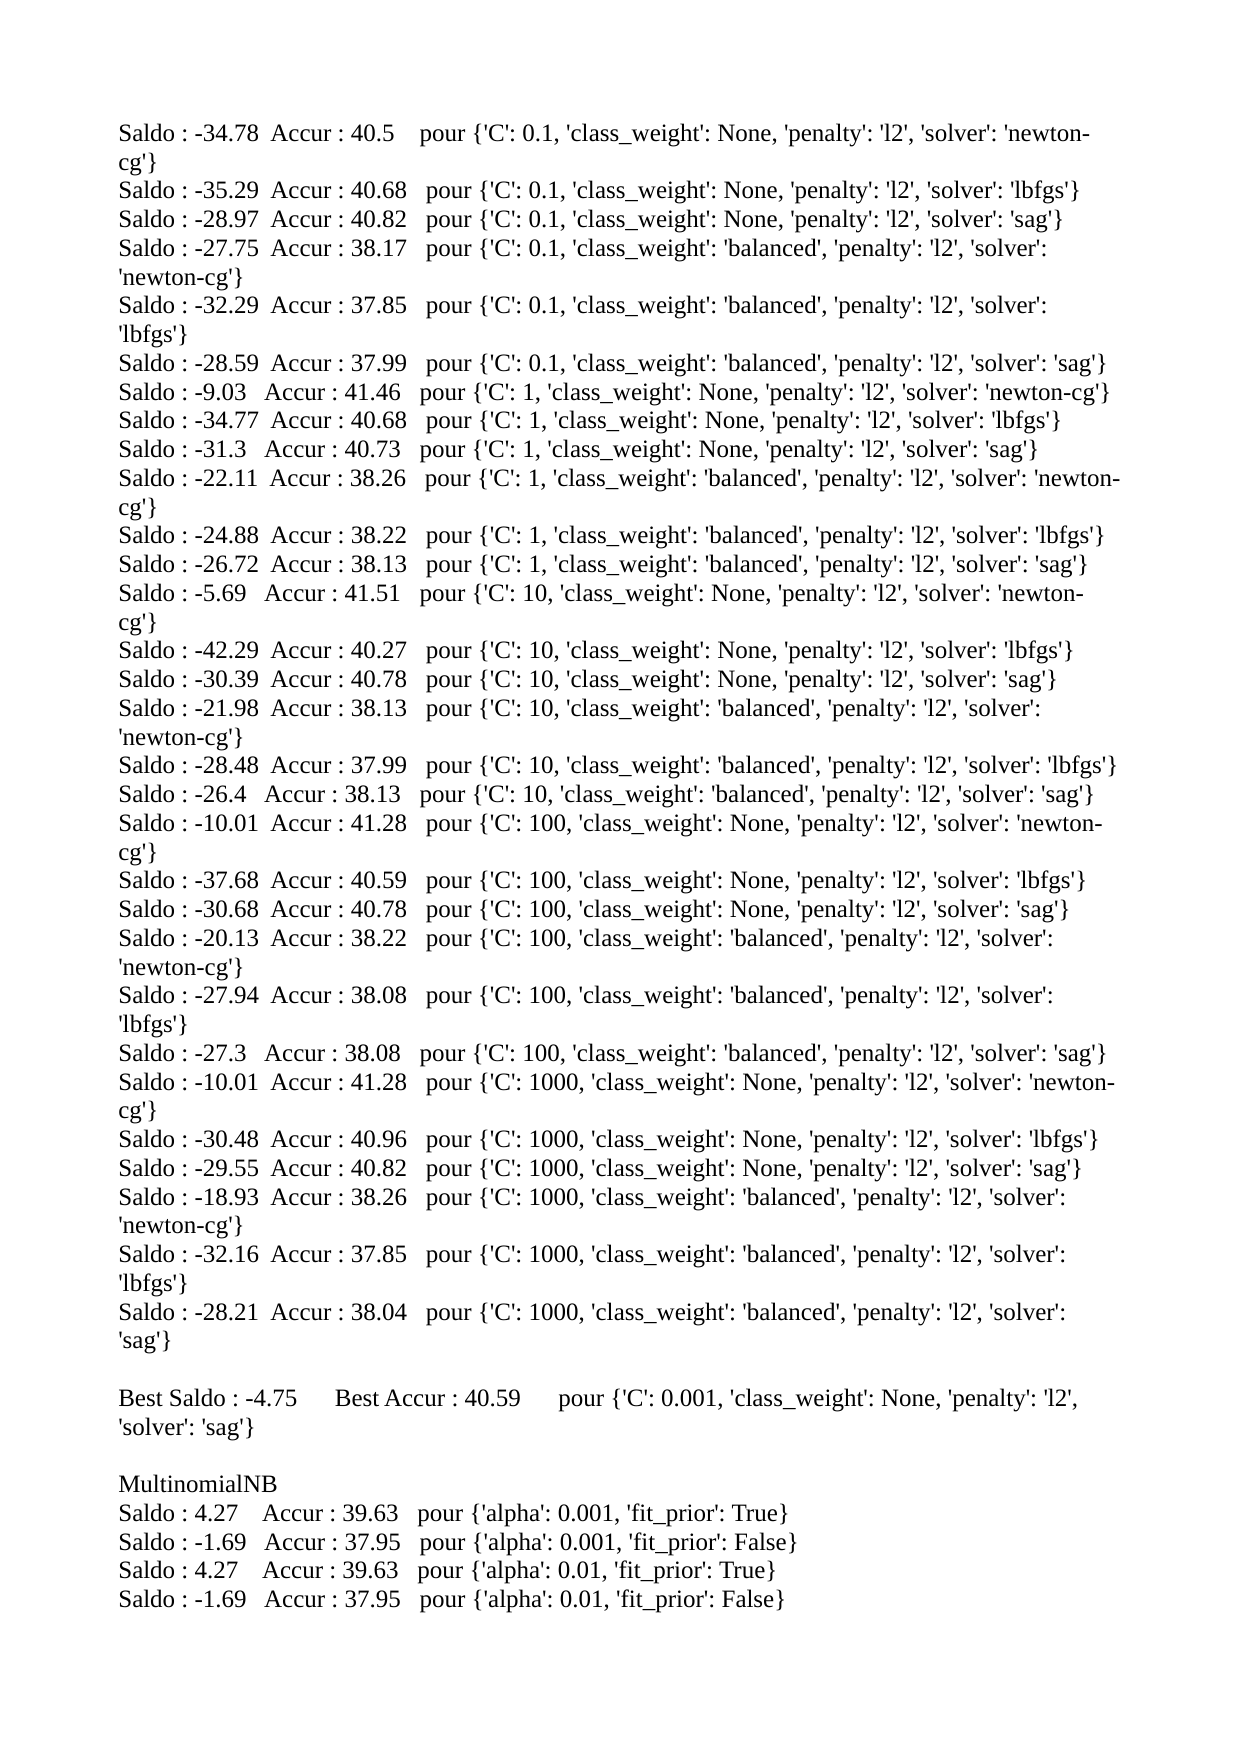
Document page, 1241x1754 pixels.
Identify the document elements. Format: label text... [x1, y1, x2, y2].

text Saldo : 4.27 Accur : 39.63 pour {'alpha': 0.001, 'fit_prior': True} [118, 1498, 1122, 1527]
text Best Saldo : -4.75 Best Accur : 40.59 pour {'C': 0.001, 'class_weight': None, 'penalty': 'l2', 'solver': 'sag'} [118, 1383, 1122, 1441]
text Saldo : -18.93 Accur : 38.26 pour {'C': 1000, 'class_weight': 'balanced', 'penalty': 'l2', 'solver': 'newton-cg'} [118, 1182, 1122, 1239]
text Saldo : -35.29 Accur : 40.68 pour {'C': 0.1, 'class_weight': None, 'penalty': 'l2', 'solver': 'lbfgs'} [118, 176, 1122, 204]
text Saldo : -32.29 Accur : 37.85 pour {'C': 0.1, 'class_weight': 'balanced', 'penalty': 'l2', 'solver': 'lbfgs'} [118, 291, 1122, 348]
text Saldo : -10.01 Accur : 41.28 pour {'C': 100, 'class_weight': None, 'penalty': 'l2', 'solver': 'newton-cg'} [118, 808, 1122, 866]
text Saldo : -34.77 Accur : 40.68 pour {'C': 1, 'class_weight': None, 'penalty': 'l2', 'solver': 'lbfgs'} [118, 406, 1122, 434]
text Saldo : -9.03 Accur : 41.46 pour {'C': 1, 'class_weight': None, 'penalty': 'l2', 'solver': 'newton-cg'} [118, 377, 1122, 406]
text Saldo : -26.4 Accur : 38.13 pour {'C': 10, 'class_weight': 'balanced', 'penalty': 'l2', 'solver': 'sag'} [118, 779, 1122, 808]
text Saldo : -1.69 Accur : 37.95 pour {'alpha': 0.01, 'fit_prior': False} [118, 1584, 1122, 1613]
text Saldo : 4.27 Accur : 39.63 pour {'alpha': 0.01, 'fit_prior': True} [118, 1556, 1122, 1584]
text Saldo : -24.88 Accur : 38.22 pour {'C': 1, 'class_weight': 'balanced', 'penalty': 'l2', 'solver': 'lbfgs'} [118, 521, 1122, 549]
text Saldo : -27.94 Accur : 38.08 pour {'C': 100, 'class_weight': 'balanced', 'penalty': 'l2', 'solver': 'lbfgs'} [118, 981, 1122, 1038]
text Saldo : -34.78 Accur : 40.5 pour {'C': 0.1, 'class_weight': None, 'penalty': 'l2', 'solver': 'newton-cg'} [118, 118, 1122, 176]
text Saldo : -1.69 Accur : 37.95 pour {'alpha': 0.001, 'fit_prior': False} [118, 1527, 1122, 1556]
text Saldo : -28.48 Accur : 37.99 pour {'C': 10, 'class_weight': 'balanced', 'penalty': 'l2', 'solver': 'lbfgs'} [118, 751, 1122, 779]
text Saldo : -30.68 Accur : 40.78 pour {'C': 100, 'class_weight': None, 'penalty': 'l2', 'solver': 'sag'} [118, 894, 1122, 923]
text Saldo : -29.55 Accur : 40.82 pour {'C': 1000, 'class_weight': None, 'penalty': 'l2', 'solver': 'sag'} [118, 1153, 1122, 1182]
text Saldo : -21.98 Accur : 38.13 pour {'C': 10, 'class_weight': 'balanced', 'penalty': 'l2', 'solver': 'newton-cg'} [118, 693, 1122, 751]
text Saldo : -22.11 Accur : 38.26 pour {'C': 1, 'class_weight': 'balanced', 'penalty': 'l2', 'solver': 'newton-cg'} [118, 463, 1122, 521]
text Saldo : -31.3 Accur : 40.73 pour {'C': 1, 'class_weight': None, 'penalty': 'l2', 'solver': 'sag'} [118, 434, 1122, 463]
text Saldo : -30.39 Accur : 40.78 pour {'C': 10, 'class_weight': None, 'penalty': 'l2', 'solver': 'sag'} [118, 664, 1122, 693]
text Saldo : -42.29 Accur : 40.27 pour {'C': 10, 'class_weight': None, 'penalty': 'l2', 'solver': 'lbfgs'} [118, 636, 1122, 664]
text Saldo : -28.97 Accur : 40.82 pour {'C': 0.1, 'class_weight': None, 'penalty': 'l2', 'solver': 'sag'} [118, 204, 1122, 233]
text Saldo : -28.59 Accur : 37.99 pour {'C': 0.1, 'class_weight': 'balanced', 'penalty': 'l2', 'solver': 'sag'} [118, 348, 1122, 377]
text Saldo : -5.69 Accur : 41.51 pour {'C': 10, 'class_weight': None, 'penalty': 'l2', 'solver': 'newton-cg'} [118, 578, 1122, 636]
text Saldo : -20.13 Accur : 38.22 pour {'C': 100, 'class_weight': 'balanced', 'penalty': 'l2', 'solver': 'newton-cg'} [118, 923, 1122, 981]
text Saldo : -27.3 Accur : 38.08 pour {'C': 100, 'class_weight': 'balanced', 'penalty': 'l2', 'solver': 'sag'} [118, 1038, 1122, 1067]
text MultinomialNB [118, 1469, 1122, 1498]
text Saldo : -26.72 Accur : 38.13 pour {'C': 1, 'class_weight': 'balanced', 'penalty': 'l2', 'solver': 'sag'} [118, 549, 1122, 578]
text Saldo : -27.75 Accur : 38.17 pour {'C': 0.1, 'class_weight': 'balanced', 'penalty': 'l2', 'solver': 'newton-cg'} [118, 233, 1122, 291]
text Saldo : -30.48 Accur : 40.96 pour {'C': 1000, 'class_weight': None, 'penalty': 'l2', 'solver': 'lbfgs'} [118, 1124, 1122, 1153]
text Saldo : -37.68 Accur : 40.59 pour {'C': 100, 'class_weight': None, 'penalty': 'l2', 'solver': 'lbfgs'} [118, 866, 1122, 894]
text Saldo : -32.16 Accur : 37.85 pour {'C': 1000, 'class_weight': 'balanced', 'penalty': 'l2', 'solver': 'lbfgs'} [118, 1239, 1122, 1297]
text Saldo : -10.01 Accur : 41.28 pour {'C': 1000, 'class_weight': None, 'penalty': 'l2', 'solver': 'newton-cg'} [118, 1067, 1122, 1124]
text Saldo : -28.21 Accur : 38.04 pour {'C': 1000, 'class_weight': 'balanced', 'penalty': 'l2', 'solver': 'sag'} [118, 1297, 1122, 1354]
